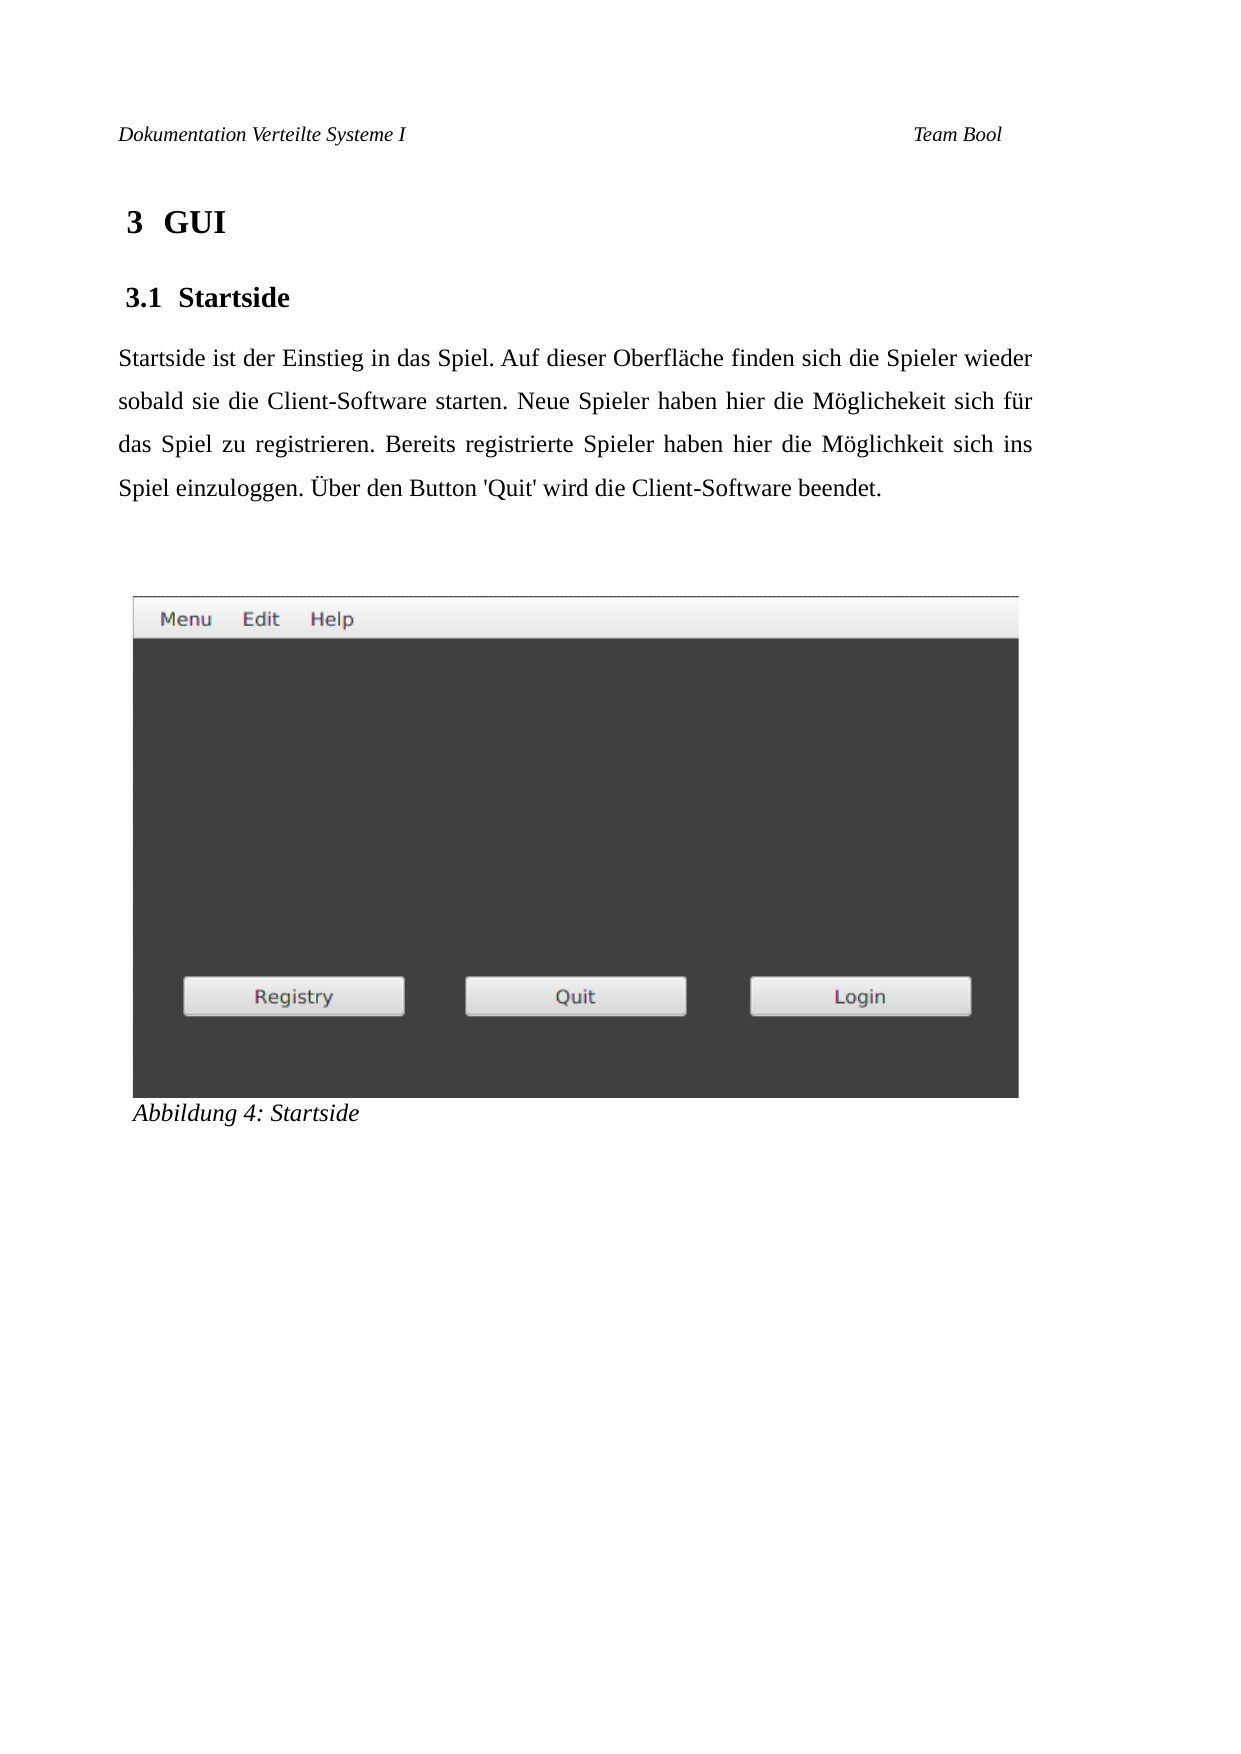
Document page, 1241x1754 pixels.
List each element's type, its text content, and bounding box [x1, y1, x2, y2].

subtitle GUI [118, 202, 1033, 240]
text Startside ist der Einstieg in das Spiel. Auf dieser Oberfläche finden sich die Spieler wieder sobald sie die Client-Software starten. Neue Spieler haben hier die Möglichekeit sich für das Spiel zu registrieren. Bereits registrierte Spieler haben hier die Möglichkeit sich ins Spiel einzuloggen. Über den Button 'Quit' wird die Client‑Software beendet. [118, 343, 1033, 501]
subtitle Startside [118, 280, 1033, 314]
picture [132, 596, 1019, 1098]
text Abbildung 4: Startside [133, 1098, 1019, 1126]
